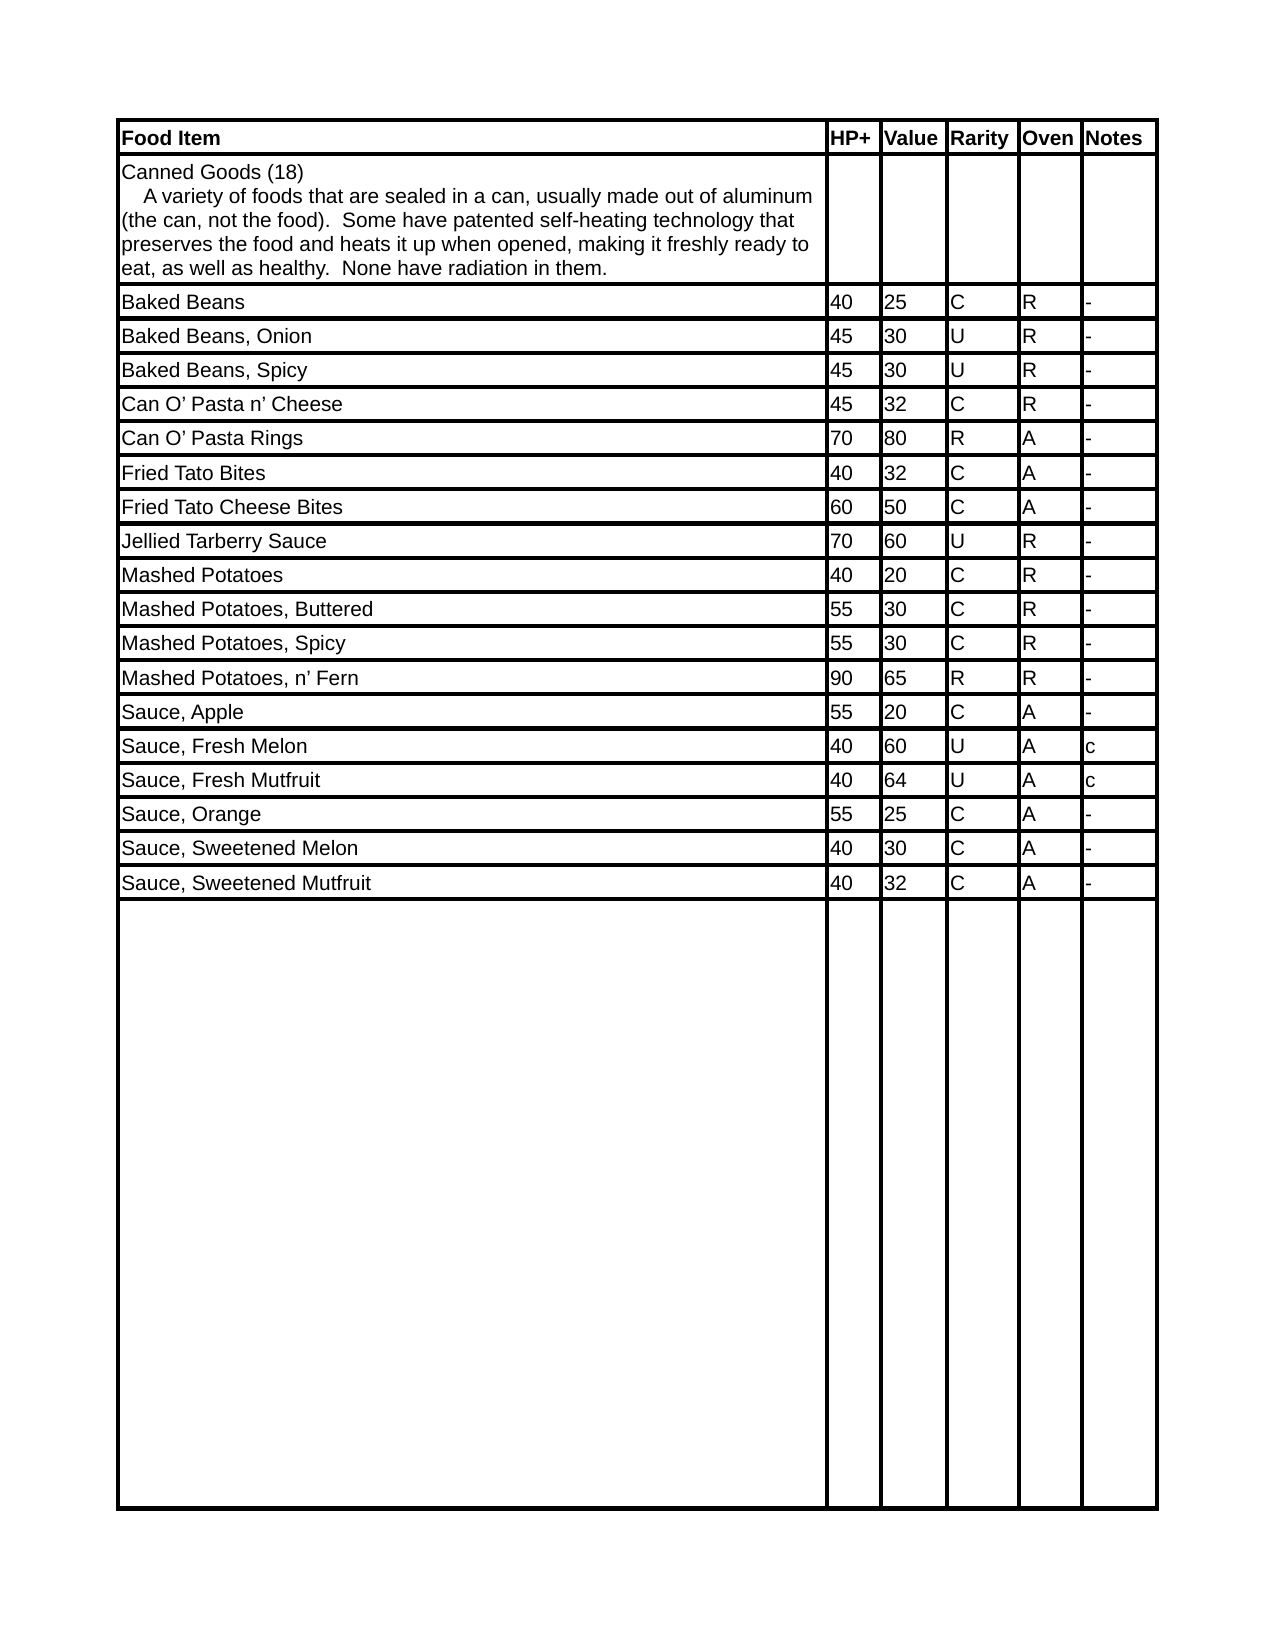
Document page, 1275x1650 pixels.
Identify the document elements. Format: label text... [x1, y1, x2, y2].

table_cell 40 [829, 731, 879, 761]
table_cell R [1021, 286, 1080, 316]
table_cell U [949, 765, 1017, 795]
table_cell [120, 901, 825, 1506]
table_cell [1084, 901, 1155, 1506]
table_cell Mashed Potatoes, n’ Fern [120, 662, 825, 692]
table_cell 70 [829, 526, 879, 556]
table_cell C [949, 286, 1017, 316]
table_cell - [1084, 389, 1155, 419]
table_cell - [1084, 662, 1155, 692]
table_cell Sauce, Sweetened Mutfruit [120, 867, 825, 897]
table_cell c [1084, 765, 1155, 795]
table_cell C [949, 457, 1017, 487]
table_cell [949, 156, 1017, 282]
table_cell - [1084, 799, 1155, 829]
table_cell C [949, 867, 1017, 897]
table_cell 40 [829, 765, 879, 795]
table_cell 55 [829, 628, 879, 658]
table_cell - [1084, 526, 1155, 556]
table_cell C [949, 799, 1017, 829]
table_cell Baked Beans, Onion [120, 321, 825, 351]
table_cell R [1021, 389, 1080, 419]
table_cell [1021, 901, 1080, 1506]
table_cell 40 [829, 867, 879, 897]
table_header Food Item [120, 122, 825, 152]
table_header HP+ [829, 122, 879, 152]
table_cell - [1084, 867, 1155, 897]
table_cell - [1084, 628, 1155, 658]
table_cell - [1084, 423, 1155, 453]
table_cell Canned Goods (18) A variety of foods that are sealed in a can, usually made out of aluminum (the can, not the food). Some have patented self-heating technology that preserves the food and heats it up when opened, making it freshly ready to eat, as well as healthy. None have radiation in them. [120, 156, 825, 282]
table_cell 60 [829, 491, 879, 521]
table_cell R [1021, 560, 1080, 590]
table_cell U [949, 526, 1017, 556]
table_cell 32 [883, 389, 945, 419]
table_cell 40 [829, 560, 879, 590]
table_cell - [1084, 833, 1155, 863]
table_header Notes [1084, 122, 1155, 152]
table_cell - [1084, 286, 1155, 316]
table_cell Sauce, Fresh Mutfruit [120, 765, 825, 795]
table_cell Fried Tato Bites [120, 457, 825, 487]
table_cell A [1021, 731, 1080, 761]
table_cell [883, 901, 945, 1506]
table_cell Can O’ Pasta n’ Cheese [120, 389, 825, 419]
table_cell 40 [829, 833, 879, 863]
table_cell - [1084, 321, 1155, 351]
table_cell U [949, 355, 1017, 385]
table_cell 20 [883, 560, 945, 590]
table_cell 55 [829, 696, 879, 726]
table_cell A [1021, 867, 1080, 897]
table_cell 32 [883, 457, 945, 487]
table_cell R [949, 423, 1017, 453]
table_cell Baked Beans [120, 286, 825, 316]
table_cell A [1021, 423, 1080, 453]
table_cell Can O’ Pasta Rings [120, 423, 825, 453]
table_cell R [949, 662, 1017, 692]
table_header Rarity [949, 122, 1017, 152]
table_cell 65 [883, 662, 945, 692]
table_cell C [949, 696, 1017, 726]
table_cell C [949, 491, 1017, 521]
table_cell [829, 901, 879, 1506]
table_cell 45 [829, 321, 879, 351]
table_cell Sauce, Orange [120, 799, 825, 829]
table_cell 40 [829, 286, 879, 316]
table_cell R [1021, 628, 1080, 658]
table_cell - [1084, 491, 1155, 521]
table_cell 30 [883, 355, 945, 385]
table_cell Mashed Potatoes, Spicy [120, 628, 825, 658]
table_cell A [1021, 491, 1080, 521]
table_cell 80 [883, 423, 945, 453]
table_cell [1021, 156, 1080, 282]
table_cell Baked Beans, Spicy [120, 355, 825, 385]
table_cell C [949, 594, 1017, 624]
table_cell 30 [883, 628, 945, 658]
table_cell [949, 901, 1017, 1506]
table_cell C [949, 833, 1017, 863]
table_cell 25 [883, 286, 945, 316]
table_cell R [1021, 662, 1080, 692]
table_cell 25 [883, 799, 945, 829]
table_header Oven [1021, 122, 1080, 152]
table_cell 64 [883, 765, 945, 795]
table_cell Sauce, Sweetened Melon [120, 833, 825, 863]
table_cell 45 [829, 389, 879, 419]
table_cell [1084, 156, 1155, 282]
table_cell C [949, 389, 1017, 419]
table_cell 70 [829, 423, 879, 453]
table_cell U [949, 321, 1017, 351]
table_cell 30 [883, 833, 945, 863]
table_cell 32 [883, 867, 945, 897]
table_cell Jellied Tarberry Sauce [120, 526, 825, 556]
table_cell 55 [829, 594, 879, 624]
table_cell c [1084, 731, 1155, 761]
table_cell Sauce, Fresh Melon [120, 731, 825, 761]
table_cell Sauce, Apple [120, 696, 825, 726]
table_cell C [949, 628, 1017, 658]
table_cell 30 [883, 321, 945, 351]
table_cell [883, 156, 945, 282]
table_cell Fried Tato Cheese Bites [120, 491, 825, 521]
table_cell A [1021, 799, 1080, 829]
table_cell R [1021, 321, 1080, 351]
table_cell R [1021, 526, 1080, 556]
table_cell A [1021, 765, 1080, 795]
table_cell 50 [883, 491, 945, 521]
table_cell U [949, 731, 1017, 761]
table_cell A [1021, 833, 1080, 863]
table_cell - [1084, 696, 1155, 726]
table_cell - [1084, 594, 1155, 624]
table_cell 55 [829, 799, 879, 829]
table_cell Mashed Potatoes [120, 560, 825, 590]
table_cell [829, 156, 879, 282]
table_cell 60 [883, 731, 945, 761]
table_cell 40 [829, 457, 879, 487]
table_cell 90 [829, 662, 879, 692]
table_cell 45 [829, 355, 879, 385]
table_cell 30 [883, 594, 945, 624]
table_cell 60 [883, 526, 945, 556]
table_cell C [949, 560, 1017, 590]
table_cell A [1021, 457, 1080, 487]
table_cell Mashed Potatoes, Buttered [120, 594, 825, 624]
table_header Value [883, 122, 945, 152]
table_cell 20 [883, 696, 945, 726]
table_cell A [1021, 696, 1080, 726]
table_cell R [1021, 594, 1080, 624]
table_cell - [1084, 560, 1155, 590]
table_cell R [1021, 355, 1080, 385]
table_cell - [1084, 457, 1155, 487]
table_cell - [1084, 355, 1155, 385]
